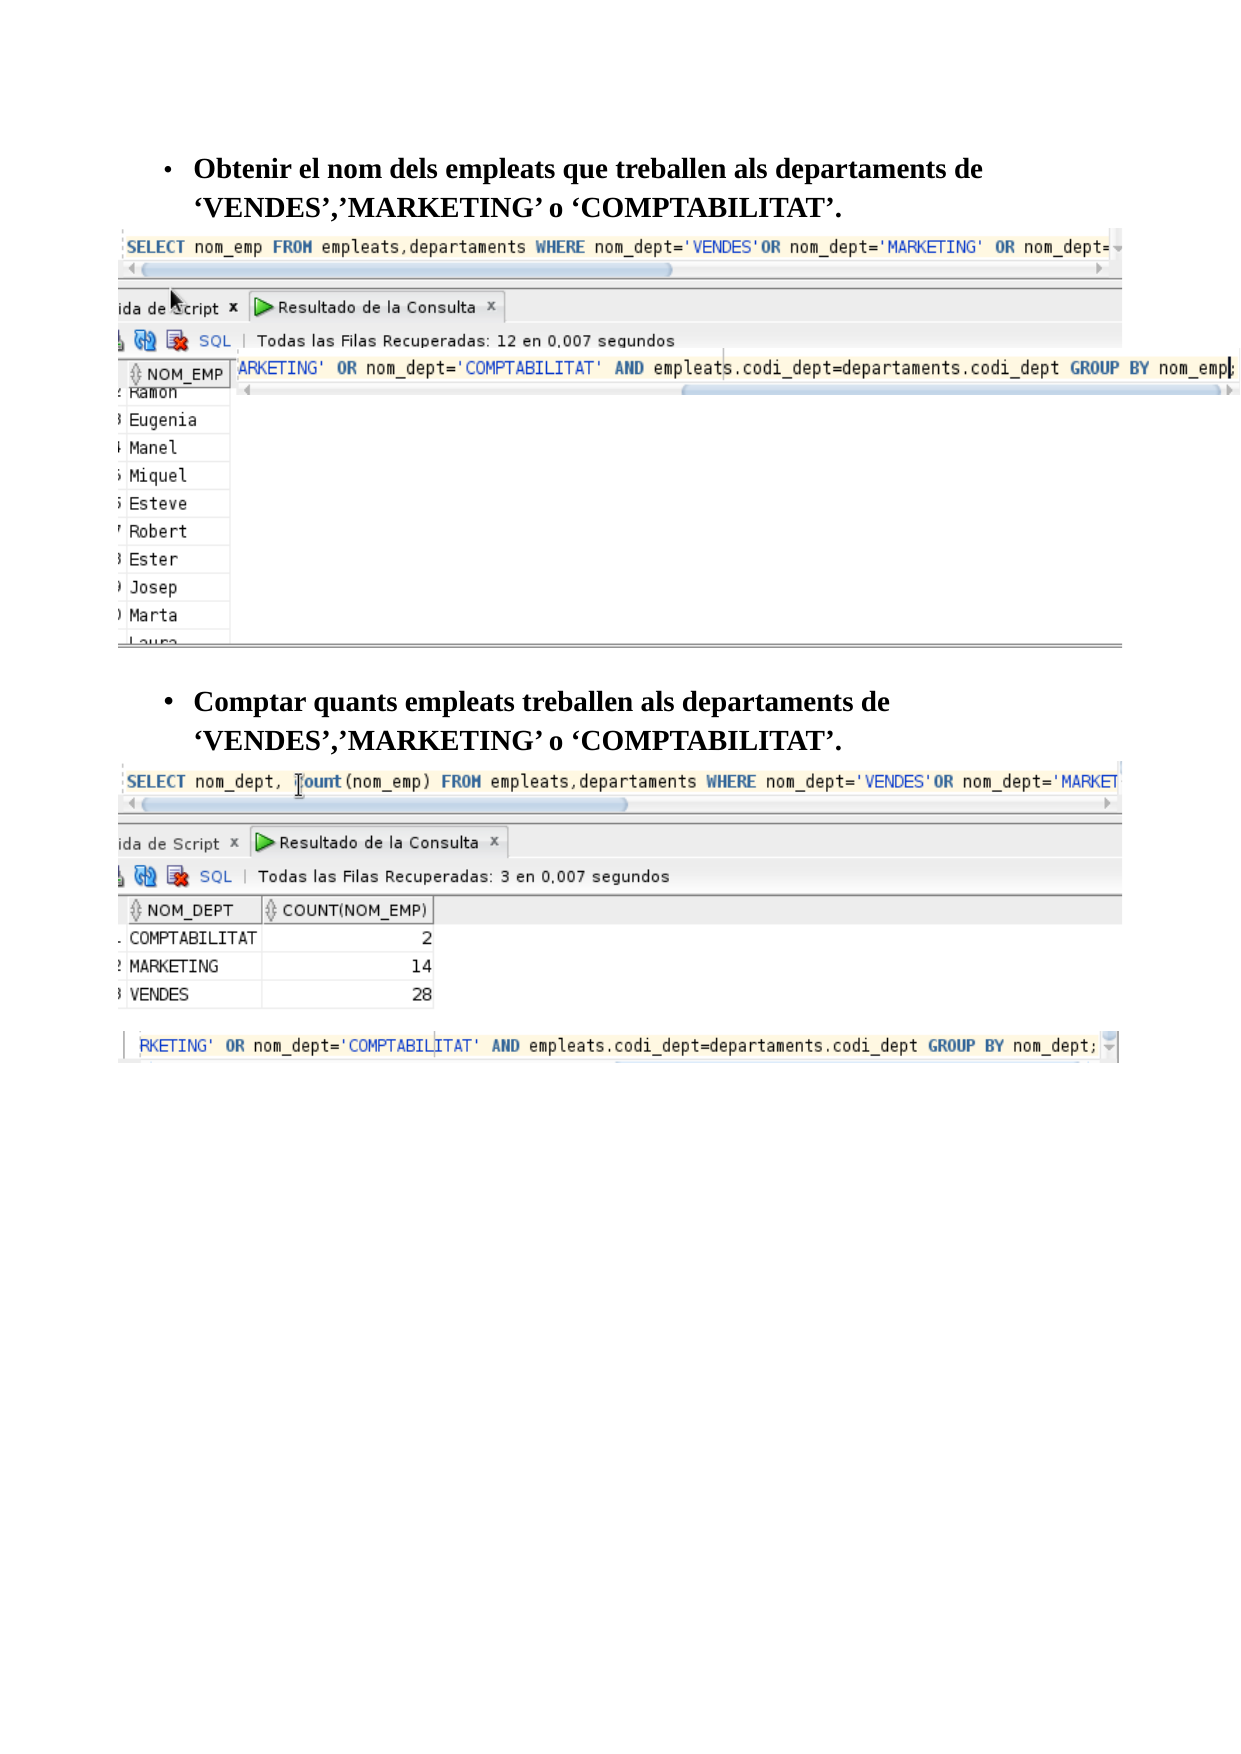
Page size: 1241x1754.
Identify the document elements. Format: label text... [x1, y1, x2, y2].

picture [118, 1031, 1123, 1063]
picture [118, 228, 1241, 648]
picture [118, 761, 1123, 1012]
list Obtenir el nom dels empleats que treballen als departaments de ‘VENDES’,’MARKETING’ o ‘COMPTABILITAT’. [164, 151, 1122, 223]
list Comptar quants empleats treballen als departaments de ‘VENDES’,’MARKETING’ o ‘COMPTABILITAT’. [164, 684, 1122, 757]
